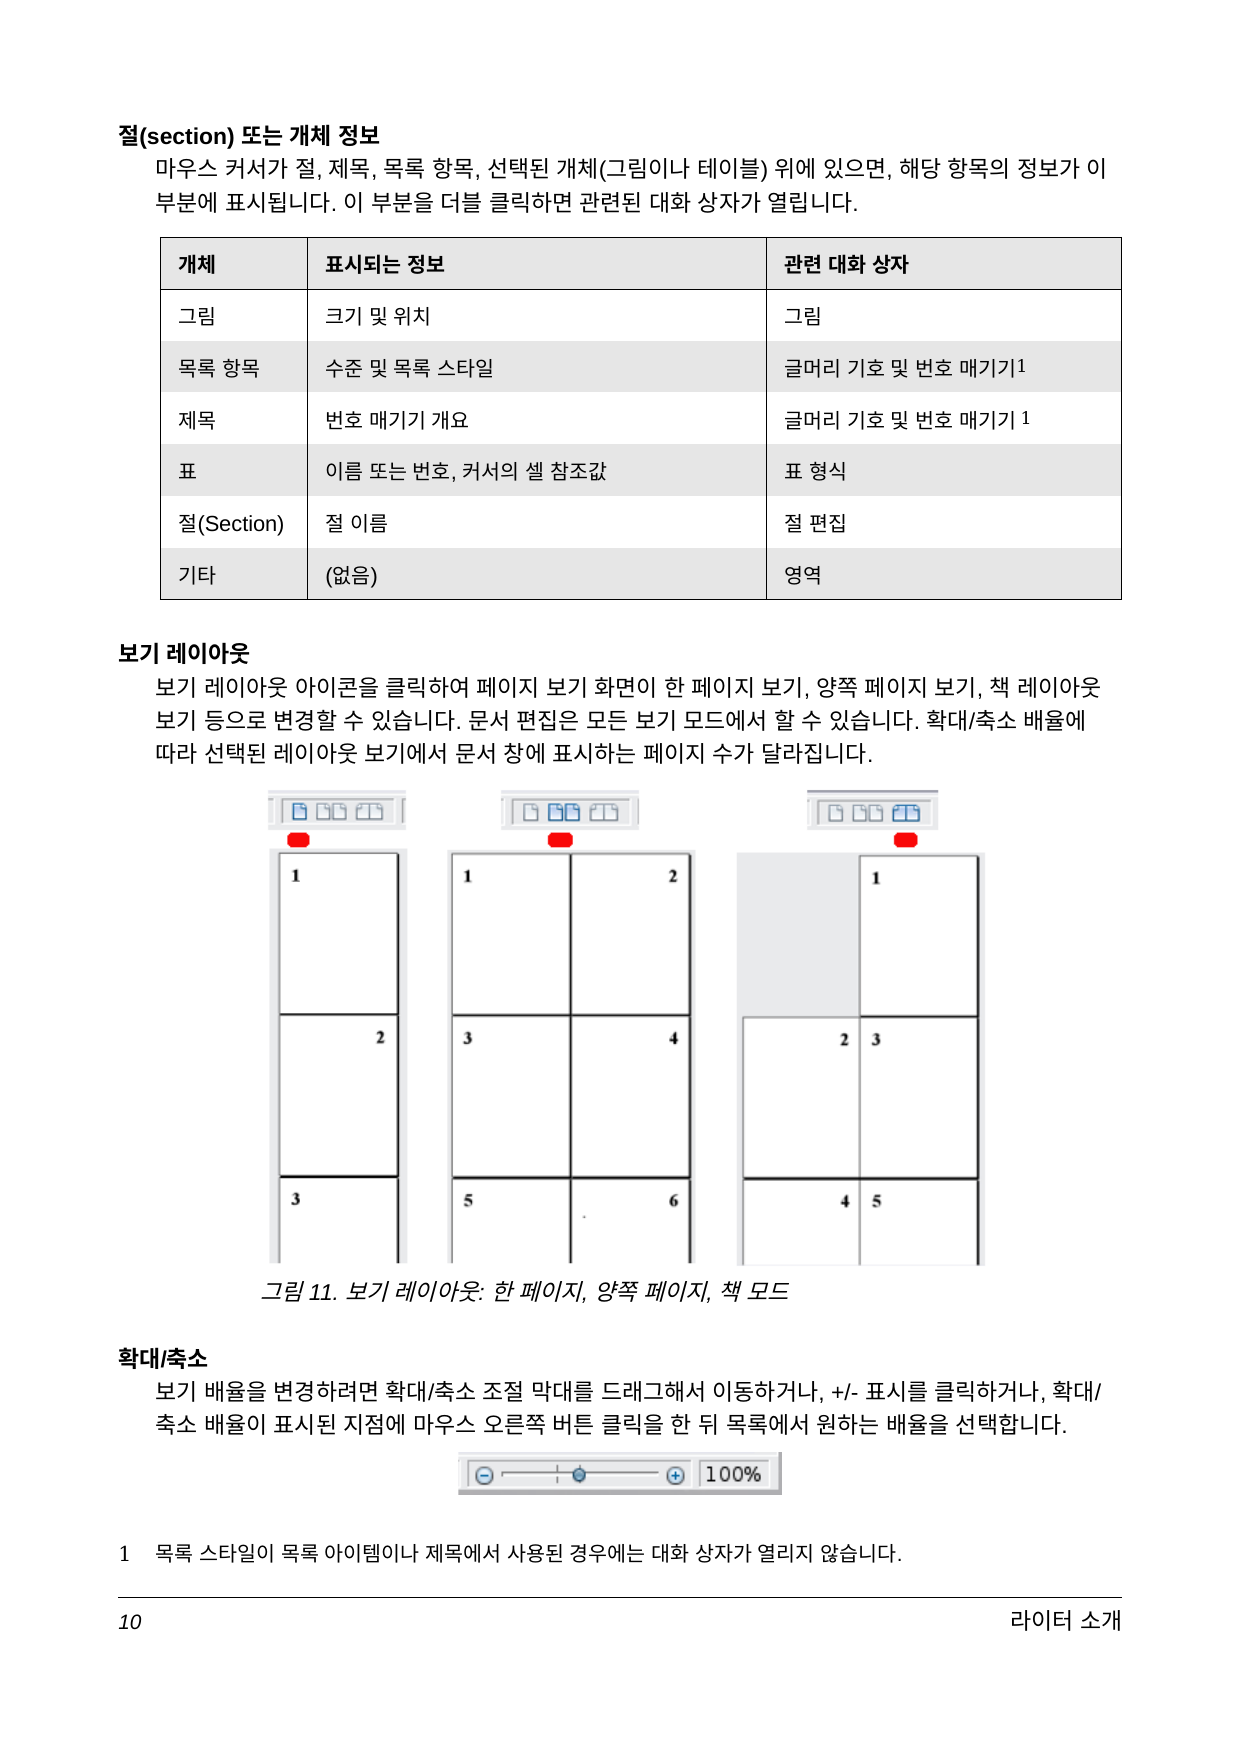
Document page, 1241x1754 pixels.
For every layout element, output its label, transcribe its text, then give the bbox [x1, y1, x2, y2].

table_cell (없음) [308, 548, 766, 599]
table_header 표시되는 정보 [308, 238, 766, 289]
table_cell 글머리 기호 및 번호 매기기 [767, 341, 1121, 392]
picture [260, 781, 999, 1274]
text 보기 레이아웃 아이콘을 클릭하여 페이지 보기 화면이 한 페이지 보기, 양쪽 페이지 보기, 책 레이아웃 보기 등으로 변경할 수 있습니다. 문서 편집은 모든 보기 모드에서 할 수 있습니다. 확대/축소 배율에 따라 선택된 레이아웃 보기에서 문서 창에 표시하는 페이지 수가 달라집니다. [156, 669, 1122, 769]
text 절(section) 또는 개체 정보 [118, 118, 1122, 151]
table_cell 그림 [161, 290, 307, 341]
table_header 개체 [161, 238, 307, 289]
picture [458, 1452, 782, 1495]
table_cell 절(Section) [161, 496, 307, 548]
table_cell 크기 및 위치 [308, 290, 766, 341]
table_cell 목록 항목 [161, 341, 307, 392]
text 마우스 커서가 절, 제목, 목록 항목, 선택된 개체(그림이나 테이블) 위에 있으면, 해당 항목의 정보가 이 부분에 표시됩니다. 이 부분을 더블 클릭하면 관련된 대화 상자가 열립니다. [156, 151, 1122, 218]
text 보기 레이아웃 [118, 636, 1122, 669]
table_cell 번호 매기기 개요 [308, 392, 766, 444]
table_cell 그림 [767, 290, 1121, 341]
table_cell 절 편집 [767, 496, 1121, 548]
table_cell 기타 [161, 548, 307, 599]
table_cell 글머리 기호 및 번호 매기기1 [767, 392, 1121, 444]
table_cell 이름 또는 번호, 커서의 셀 참조값 [308, 444, 766, 496]
text 확대/축소 [118, 1341, 1122, 1374]
table_cell 표 형식 [767, 444, 1121, 496]
table_cell 제목 [161, 392, 307, 444]
text 보기 배율을 변경하려면 확대/축소 조절 막대를 드래그해서 이동하거나, +/- 표시를 클릭하거나, 확대/축소 배율이 표시된 지점에 마우스 오른쪽 버튼 클릭을 한 뒤 목록에서 원하는 배율을 선택합니다. [156, 1374, 1122, 1440]
table_cell 수준 및 목록 스타일 [308, 341, 766, 392]
table_cell 영역 [767, 548, 1121, 599]
table_cell 절 이름 [308, 496, 766, 548]
text 그림 11. 보기 레이아웃: 한 페이지, 양쪽 페이지, 책 모드 [260, 1274, 980, 1307]
table_cell 표 [161, 444, 307, 496]
table_header 관련 대화 상자 [767, 238, 1121, 289]
